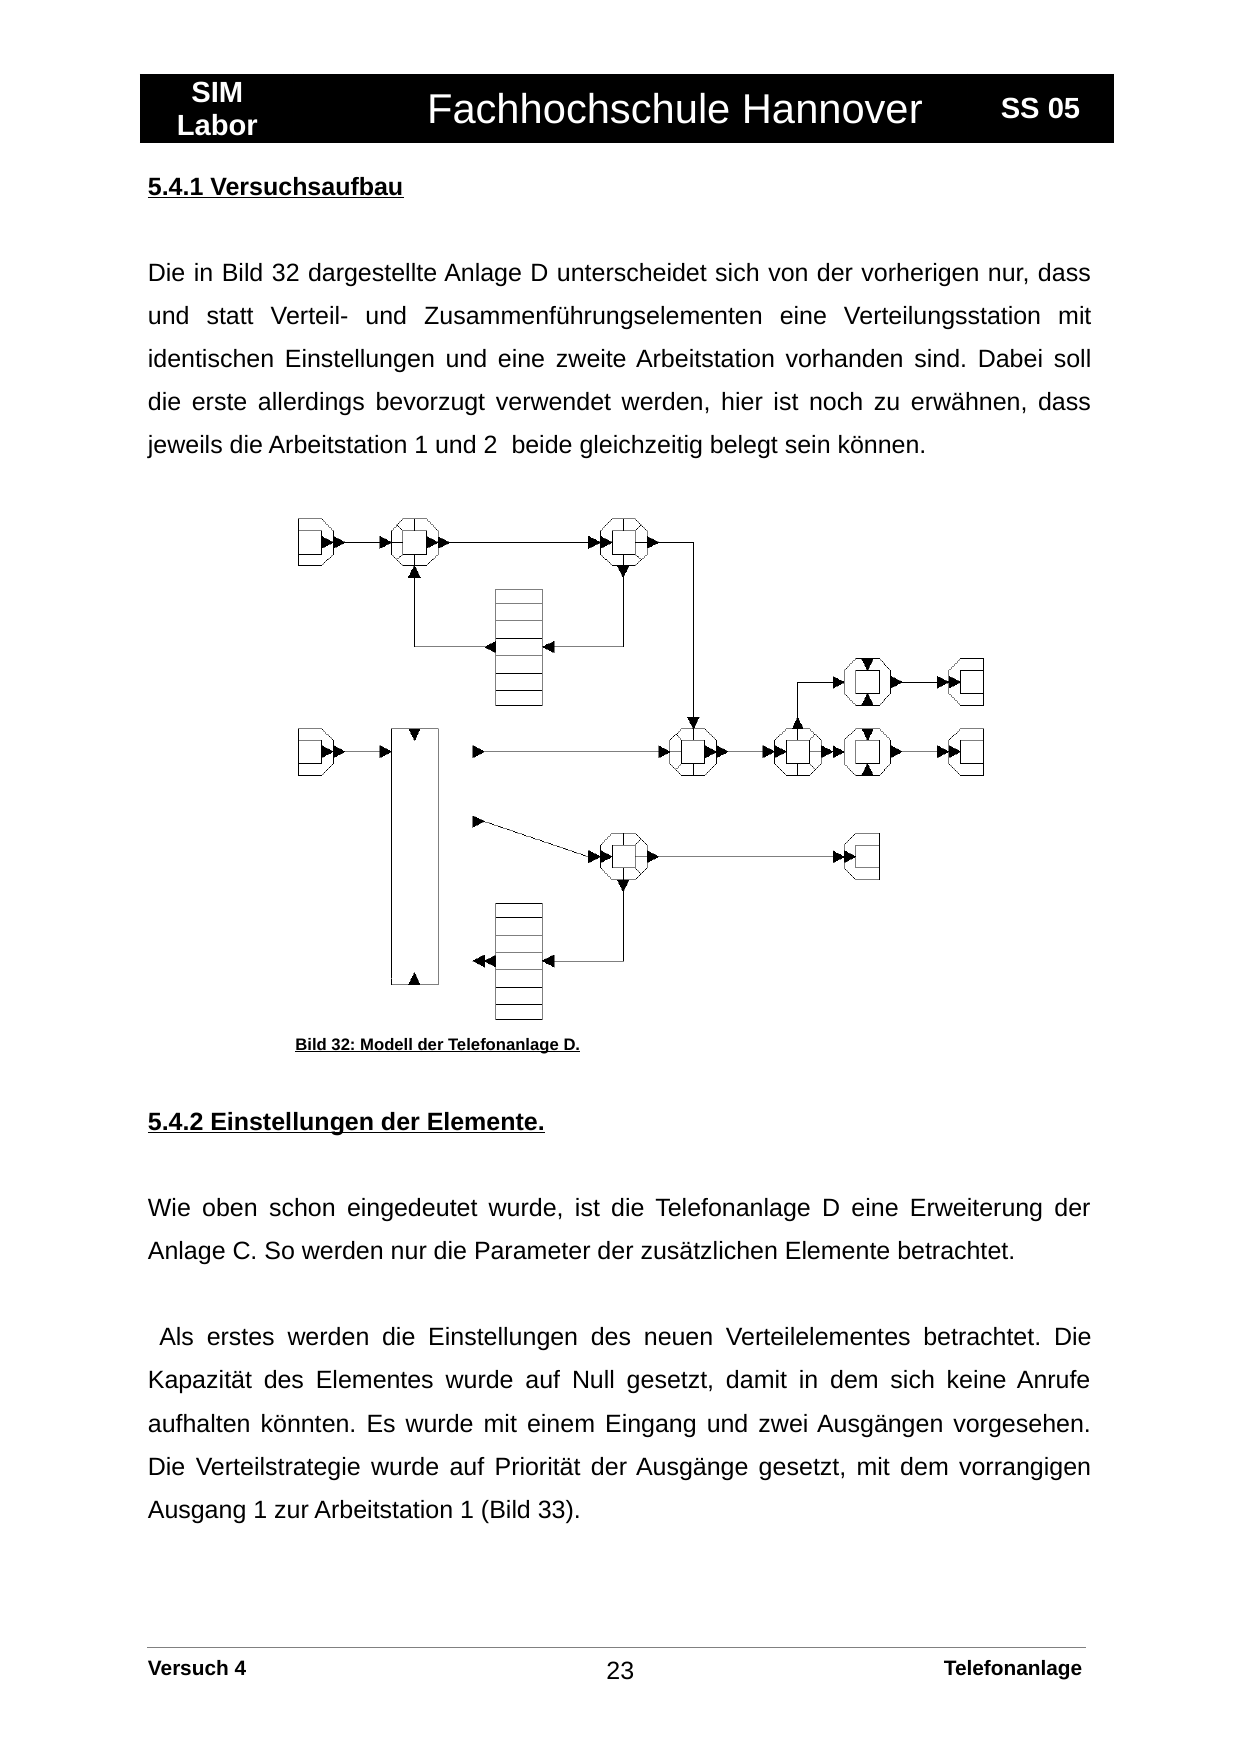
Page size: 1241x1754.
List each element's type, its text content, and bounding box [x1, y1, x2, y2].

text 5.4.2 Einstellungen der Elemente. [148, 1107, 1093, 1135]
text Wie oben schon eingedeutet wurde, ist die Telefonanlage D eine Erweiterung der Anlage C. So werden nur die Parameter der zusätzlichen Elemente betrachtet. [148, 1193, 1093, 1265]
text 5.4.1 Versuchsaufbau [148, 172, 1093, 200]
picture [295, 516, 988, 1021]
text Bild 32: Modell der Telefonanlage D. [221, 1035, 1093, 1054]
text Die in Bild 32 dargestellte Anlage D unterscheidet sich von der vorherigen nur, dass und statt Verteil- und Zusammenführungselementen eine Verteilungsstation mit identischen Einstellungen und eine zweite Arbeitstation vorhanden sind. Dabei soll die erste allerdings bevorzugt verwendet werden, hier ist noch zu erwähnen, dass jeweils die Arbeitstation 1 und 2 beide gleichzeitig belegt sein können. [148, 258, 1093, 459]
text Als erstes werden die Einstellungen des neuen Verteilelementes betrachtet. Die Kapazität des Elementes wurde auf Null gesetzt, damit in dem sich keine Anrufe aufhalten könnten. Es wurde mit einem Eingang und zwei Ausgängen vorgesehen. Die Verteilstrategie wurde auf Priorität der Ausgänge gesetzt, mit dem vorrangigen Ausgang 1 zur Arbeitstation 1 (Bild 33). [148, 1322, 1093, 1523]
